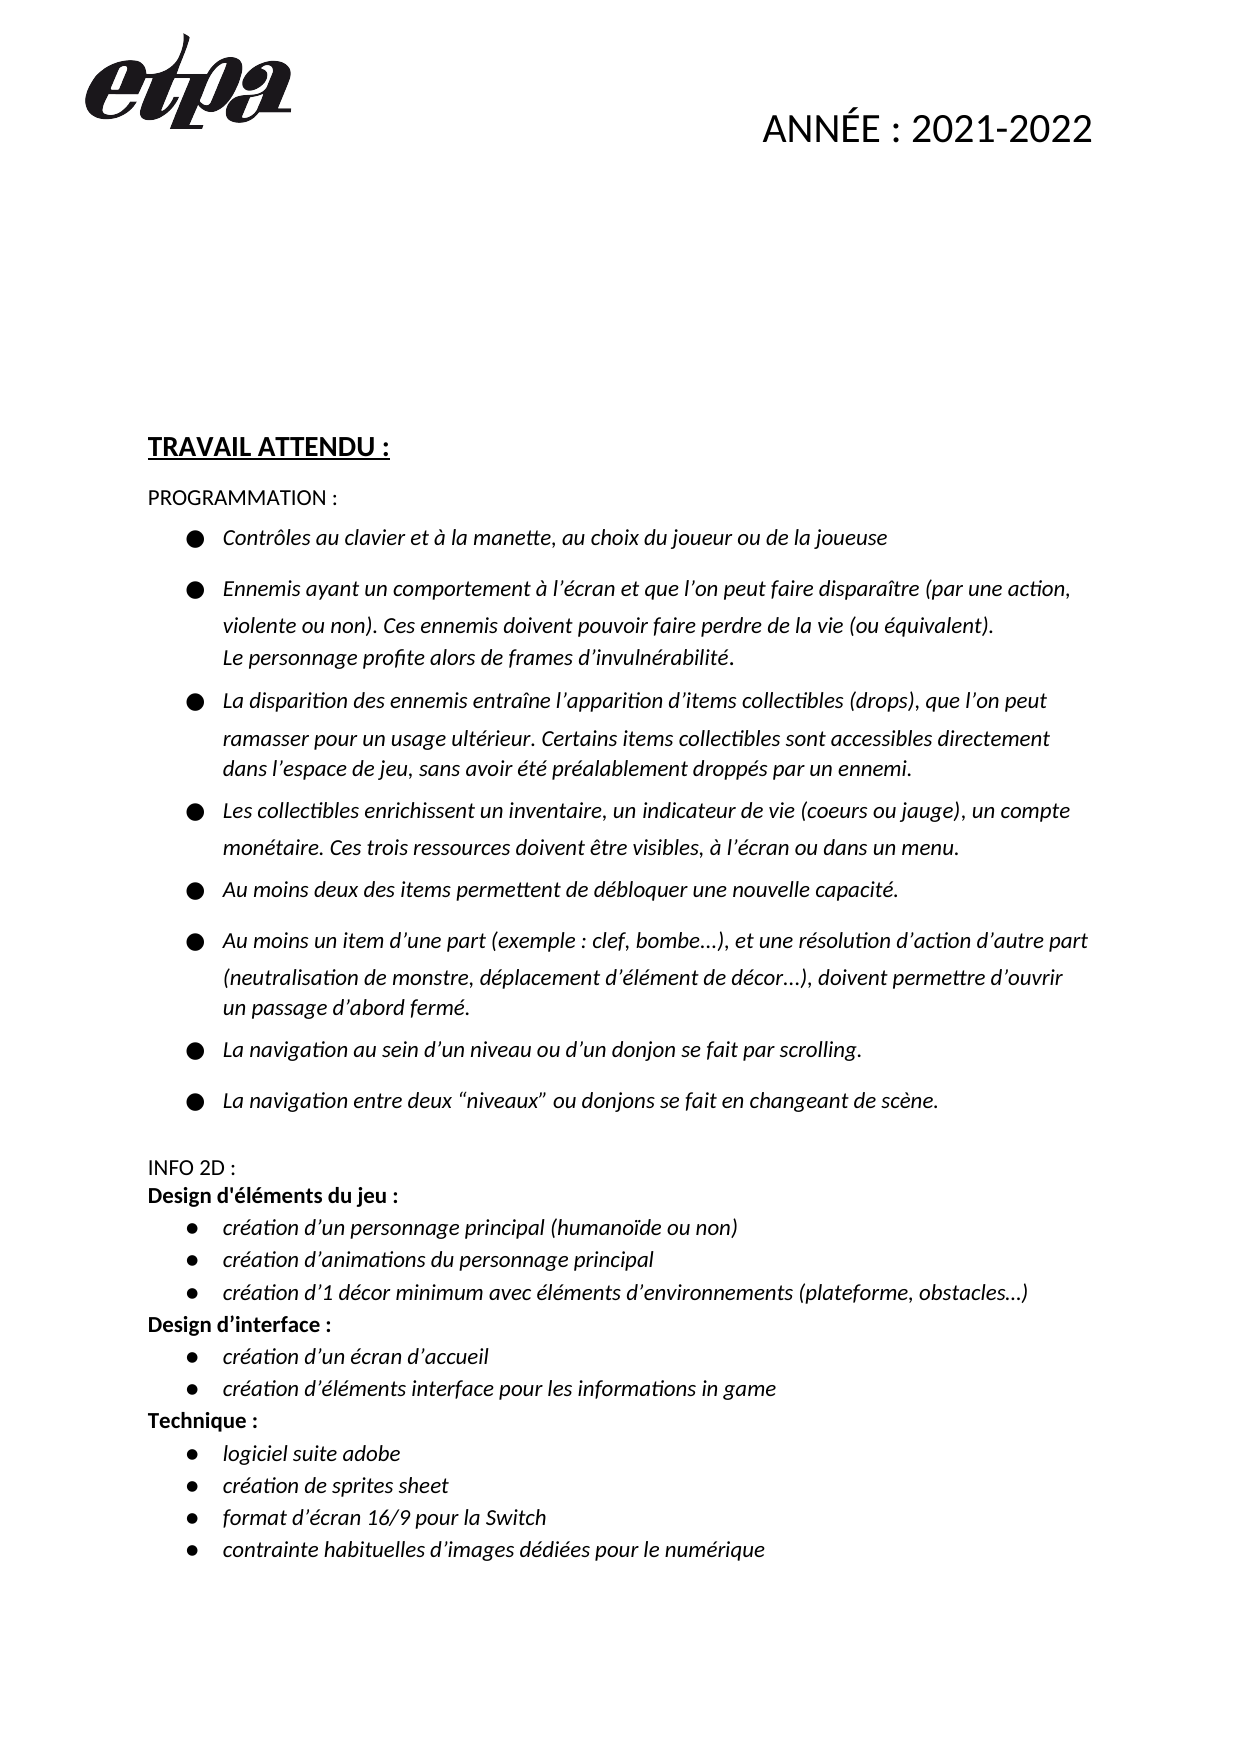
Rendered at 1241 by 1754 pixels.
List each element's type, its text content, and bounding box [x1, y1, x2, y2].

text Technique : [148, 1407, 1093, 1434]
list Les collectibles enrichissent un inventaire, un indicateur de vie (coeurs ou jauge), un compte monétaire. Ces trois ressources doivent être visibles, à l’écran ou dans un menu. [185, 784, 1093, 861]
list création d’animations du personnage principal [185, 1246, 1093, 1274]
text PROGRAMMATION : [148, 483, 1093, 511]
picture [85, 33, 292, 129]
text Design d’interface : [148, 1310, 1093, 1338]
list création d’un personnage principal (humanoïde ou non) [185, 1213, 1093, 1241]
text Design d'éléments du jeu : [148, 1181, 1093, 1209]
list création de sprites sheet [185, 1471, 1093, 1499]
text TRAVAIL ATTENDU : [148, 428, 1093, 464]
list création d’éléments interface pour les informations in game [185, 1374, 1093, 1402]
list contrainte habituelles d’images dédiées pour le numérique [185, 1535, 1093, 1563]
text INFO 2D : [148, 1153, 1093, 1181]
list La navigation au sein d’un niveau ou d’un donjon se fait par scrolling. [185, 1024, 1093, 1071]
list La navigation entre deux “niveaux” ou donjons se fait en changeant de scène. [185, 1074, 1093, 1121]
list La disparition des ennemis entraîne l’apparition d’items collectibles (drops), que l’on peut ramasser pour un usage ultérieur. Certains items collectibles sont accessibles directement dans l’espace de jeu, sans avoir été préalablement droppés par un ennemi. [185, 674, 1093, 782]
list Contrôles au clavier et à la manette, au choix du joueur ou de la joueuse [185, 511, 1093, 558]
list création d’un écran d’accueil [185, 1342, 1093, 1370]
list Au moins un item d’une part (exemple : clef, bombe...), et une résolution d’action d’autre part (neutralisation de monstre, déplacement d’élément de décor...), doivent permettre d’ouvrir un passage d’abord fermé. [185, 914, 1093, 1022]
list logiciel suite adobe [185, 1439, 1093, 1467]
list création d’1 décor minimum avec éléments d’environnements (plateforme, obstacles…) [185, 1278, 1093, 1306]
list Au moins deux des items permettent de débloquer une nouvelle capacité. [185, 863, 1093, 910]
list Ennemis ayant un comportement à l’écran et que l’on peut faire disparaître (par une action, violente ou non). Ces ennemis doivent pouvoir faire perdre de la vie (ou équivalent). Le personnage profite alors de frames d’invulnérabilité. [185, 562, 1093, 672]
list format d’écran 16/9 pour la Switch [185, 1503, 1093, 1531]
